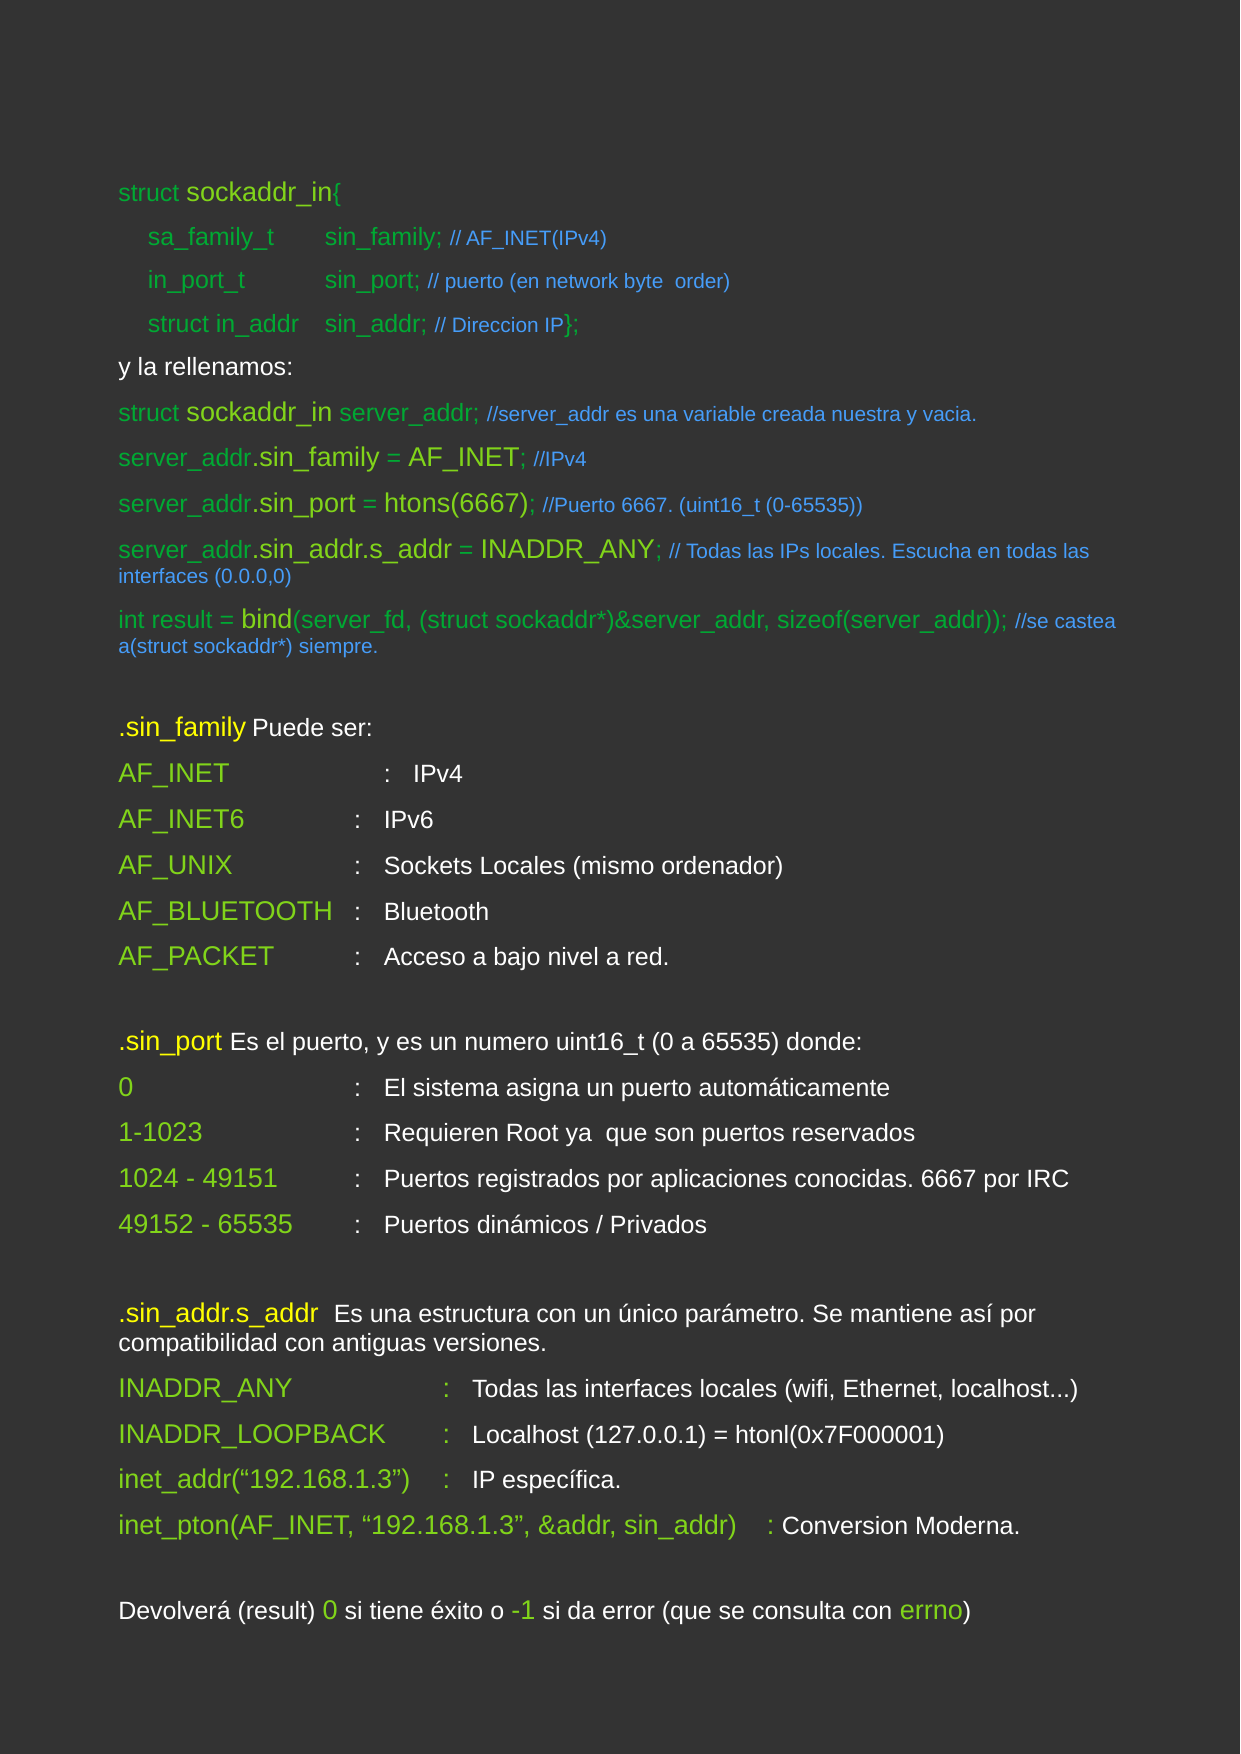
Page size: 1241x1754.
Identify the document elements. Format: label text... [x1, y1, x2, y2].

text struct in_addr sin_addr; // Direccion IP}; [118, 309, 1122, 338]
text inet_addr(“192.168.1.3”) : IP específica. [118, 1463, 1122, 1495]
text struct sockaddr_in{ [118, 176, 1122, 208]
text INADDR_LOOPBACK : Localhost (127.0.0.1) = htonl(0x7F000001) [118, 1418, 1122, 1449]
text server_addr.sin_port = htons(6667); //Puerto 6667. (uint16_t (0-65535)) [118, 487, 1122, 518]
text inet_pton(AF_INET, “192.168.1.3”, &addr, sin_addr) : Conversion Moderna. [118, 1509, 1122, 1541]
text struct sockaddr_in server_addr; //server_addr es una variable creada nuestra y vacia. [118, 396, 1122, 427]
text 49152 - 65535 : Puertos dinámicos / Privados [118, 1208, 1122, 1239]
text AF_INET6 : IPv6 [118, 803, 1122, 834]
text INADDR_ANY : Todas las interfaces locales (wifi, Ethernet, localhost...) [118, 1372, 1122, 1403]
text server_addr.sin_family = AF_INET; //IPv4 [118, 441, 1122, 473]
text .sin_port Es el puerto, y es un numero uint16_t (0 a 65535) donde: [118, 1025, 1122, 1056]
text 1024 - 49151 : Puertos registrados por aplicaciones conocidas. 6667 por IRC [118, 1162, 1122, 1193]
text .sin_family Puede ser: [118, 711, 1122, 742]
text Devolverá (result) 0 si tiene éxito o -1 si da error (que se consulta con errno) [118, 1594, 1122, 1625]
text AF_UNIX : Sockets Locales (mismo ordenador) [118, 849, 1122, 880]
text AF_BLUETOOTH : Bluetooth [118, 894, 1122, 926]
text 0 : El sistema asigna un puerto automáticamente [118, 1071, 1122, 1102]
text sa_family_t sin_family; // AF_INET(IPv4) [118, 222, 1122, 251]
text .sin_addr.s_addr Es una estructura con un único parámetro. Se mantiene así por compatibilidad con antiguas versiones. [118, 1297, 1122, 1357]
text AF_INET : IPv4 [118, 757, 1122, 788]
text server_addr.sin_addr.s_addr = INADDR_ANY; // Todas las IPs locales. Escucha en todas las interfaces (0.0.0,0) [118, 533, 1122, 588]
text AF_PACKET : Acceso a bajo nivel a red. [118, 940, 1122, 972]
text 1-1023 : Requieren Root ya que son puertos reservados [118, 1116, 1122, 1148]
text int result = bind(server_fd, (struct sockaddr*)&server_addr, sizeof(server_addr)); //se castea a(struct sockaddr*) siempre. [118, 603, 1122, 658]
text in_port_t sin_port; // puerto (en network byte order) [118, 266, 1122, 294]
text y la rellenamos: [118, 352, 1122, 381]
